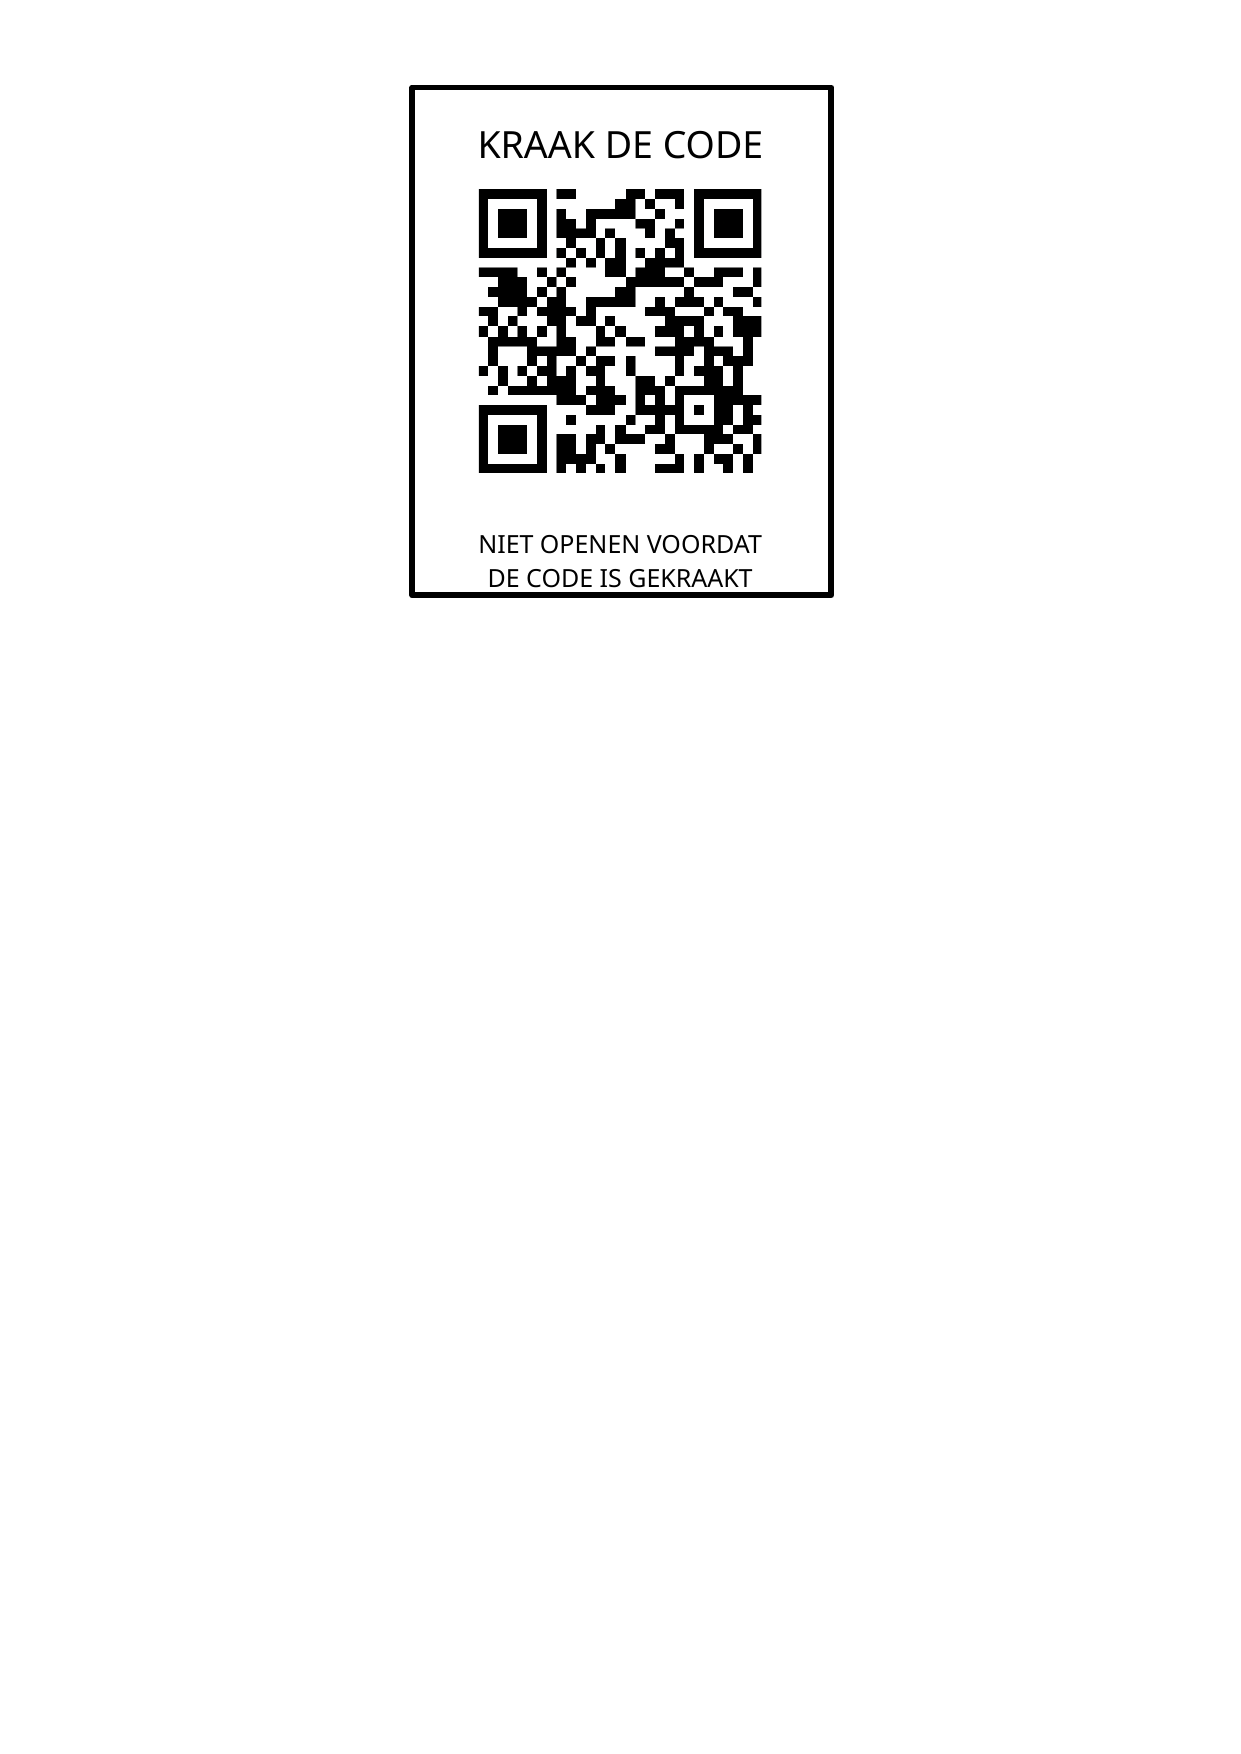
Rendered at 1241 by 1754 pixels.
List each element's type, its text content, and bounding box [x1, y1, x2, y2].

text [834, 526, 1122, 561]
text DE CODE IS GEKRAAKT [415, 561, 828, 592]
picture [478, 189, 762, 473]
text KRAAK DE CODE [415, 118, 828, 169]
text [834, 561, 1122, 594]
text [118, 118, 409, 169]
text [118, 561, 409, 594]
text NIET OPENEN VOORDAT [415, 526, 828, 561]
text [834, 118, 1122, 169]
text [118, 526, 409, 561]
